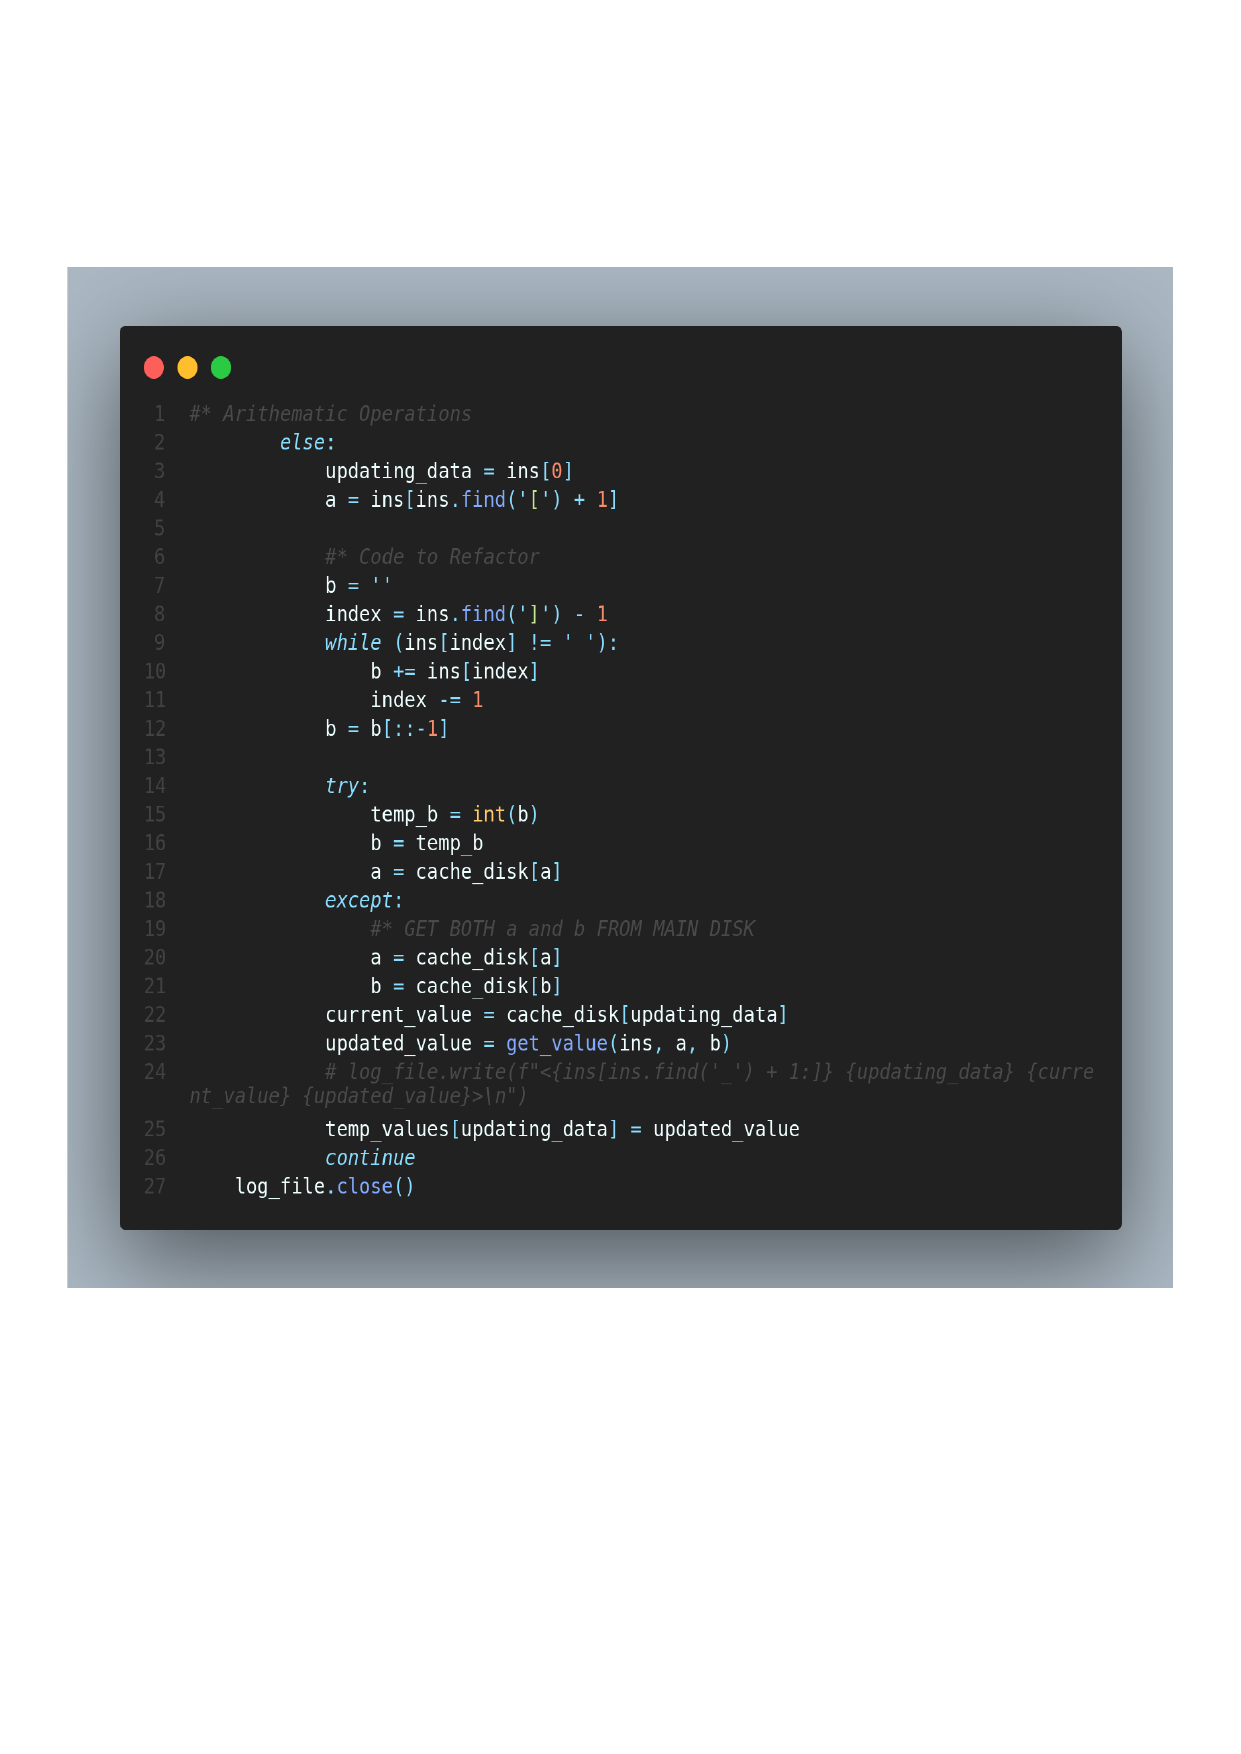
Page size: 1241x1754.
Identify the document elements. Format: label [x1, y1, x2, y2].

picture [67, 267, 1173, 1288]
